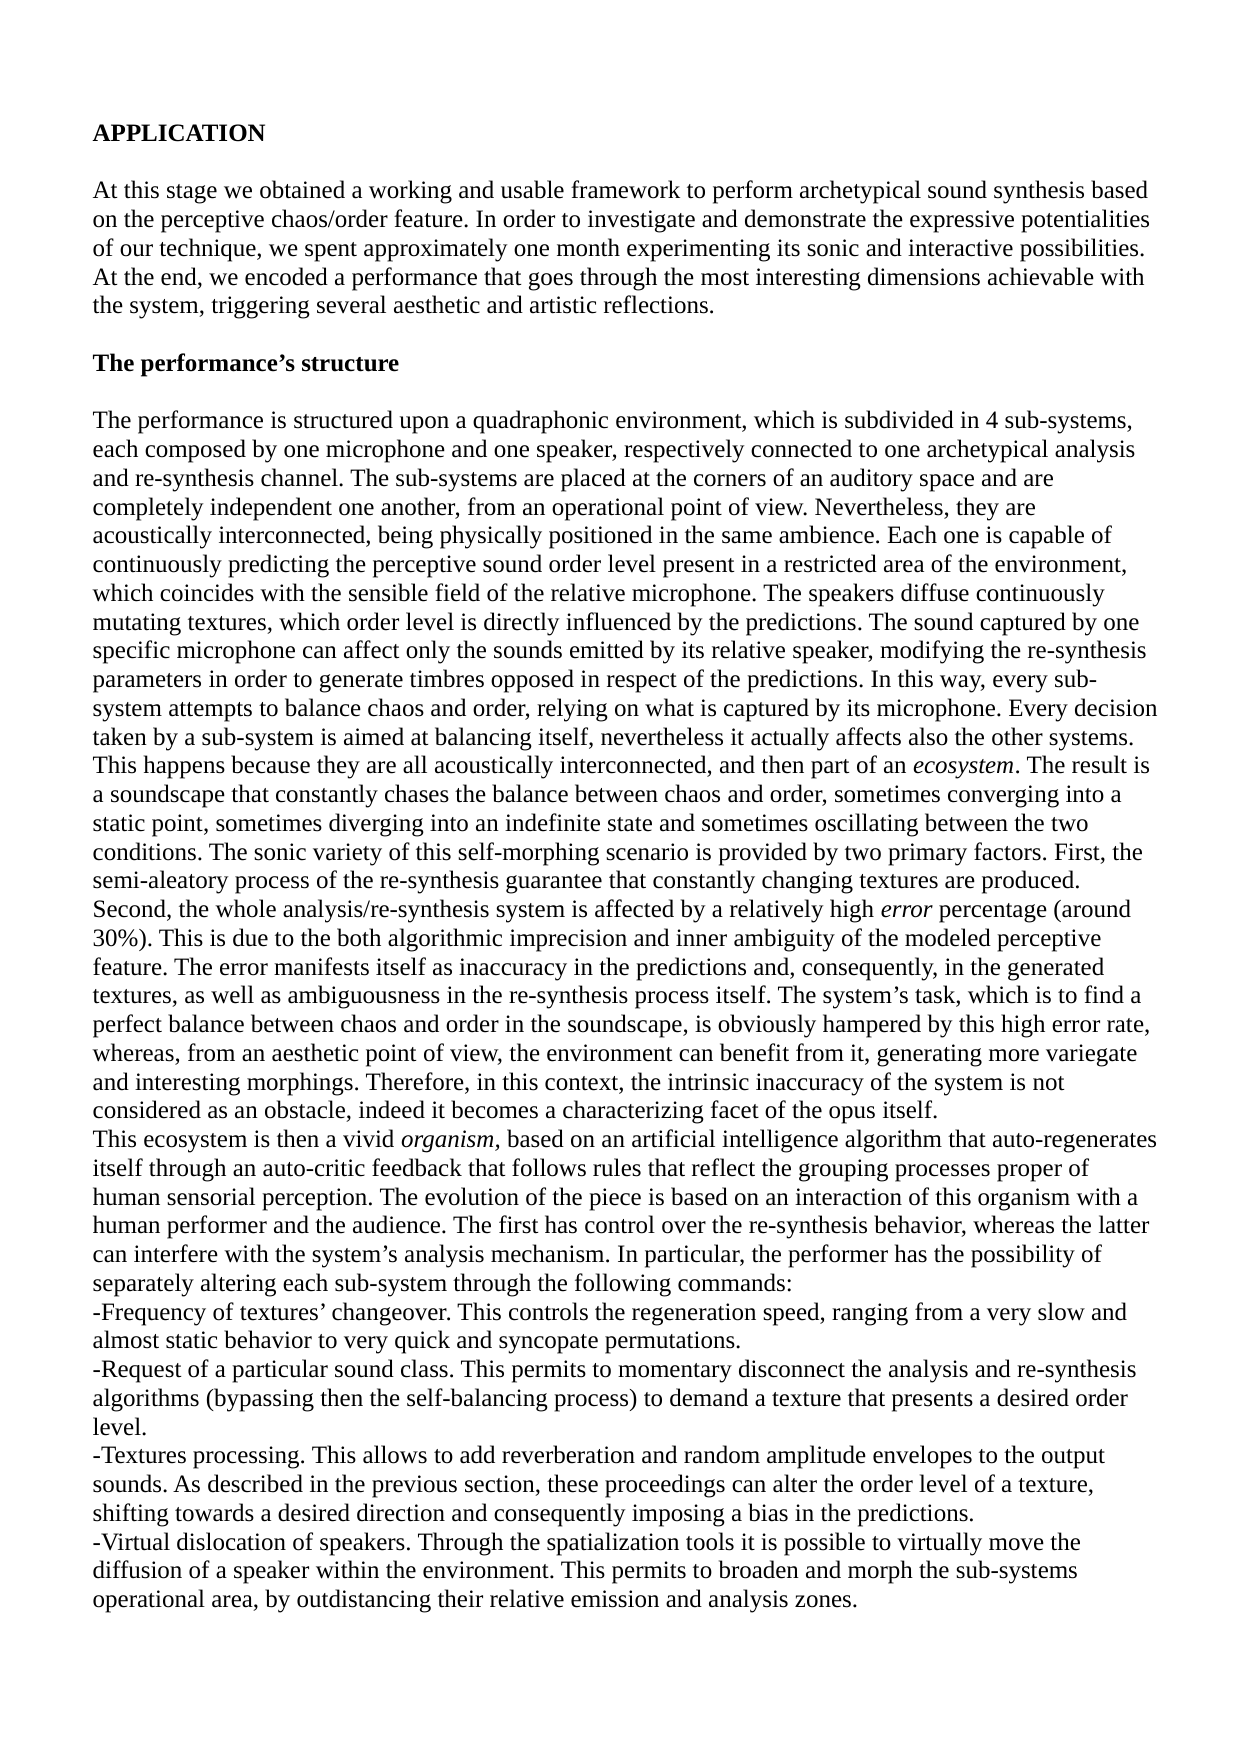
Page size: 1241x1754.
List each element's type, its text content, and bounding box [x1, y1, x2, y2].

text -Frequency of textures’ changeover. This controls the regeneration speed, ranging from a very slow and almost static behavior to very quick and syncopate permutations. [92, 1297, 1160, 1354]
text The performance’s structure [92, 348, 1160, 377]
text At this stage we obtained a working and usable framework to perform archetypical sound synthesis based on the perceptive chaos/order feature. In order to investigate and demonstrate the expressive potentialities of our technique, we spent approximately one month experimenting its sonic and interactive possibilities. At the end, we encoded a performance that goes through the most interesting dimensions achievable with the system, triggering several aesthetic and artistic reflections. [92, 176, 1160, 319]
text APPLICATION [92, 118, 1160, 147]
text This ecosystem is then a vivid organism, based on an artificial intelligence algorithm that auto-regenerates itself through an auto-critic feedback that follows rules that reflect the grouping processes proper of human sensorial perception. The evolution of the piece is based on an interaction of this organism with a human performer and the audience. The first has control over the re-synthesis behavior, whereas the latter can interfere with the system’s analysis mechanism. In particular, the performer has the possibility of separately altering each sub-system through the following commands: [92, 1124, 1160, 1297]
text -Request of a particular sound class. This permits to momentary disconnect the analysis and re-synthesis algorithms (bypassing then the self-balancing process) to demand a texture that presents a desired order level. [92, 1354, 1160, 1441]
text The performance is structured upon a quadraphonic environment, which is subdivided in 4 sub-systems, each composed by one microphone and one speaker, respectively connected to one archetypical analysis and re-synthesis channel. The sub-systems are placed at the corners of an auditory space and are completely independent one another, from an operational point of view. Nevertheless, they are acoustically interconnected, being physically positioned in the same ambience. Each one is capable of continuously predicting the perceptive sound order level present in a restricted area of the environment, which coincides with the sensible field of the relative microphone. The speakers diffuse continuously mutating textures, which order level is directly influenced by the predictions. The sound captured by one specific microphone can affect only the sounds emitted by its relative speaker, modifying the re-synthesis parameters in order to generate timbres opposed in respect of the predictions. In this way, every sub-system attempts to balance chaos and order, relying on what is captured by its microphone. Every decision taken by a sub-system is aimed at balancing itself, nevertheless it actually affects also the other systems. This happens because they are all acoustically interconnected, and then part of an ecosystem. The result is a soundscape that constantly chases the balance between chaos and order, sometimes converging into a static point, sometimes diverging into an indefinite state and sometimes oscillating between the two conditions. The sonic variety of this self-morphing scenario is provided by two primary factors. First, the semi-aleatory process of the re-synthesis guarantee that constantly changing textures are produced. Second, the whole analysis/re-synthesis system is affected by a relatively high error percentage (around 30%). This is due to the both algorithmic imprecision and inner ambiguity of the modeled perceptive feature. The error manifests itself as inaccuracy in the predictions and, consequently, in the generated textures, as well as ambiguousness in the re-synthesis process itself. The system’s task, which is to find a perfect balance between chaos and order in the soundscape, is obviously hampered by this high error rate, whereas, from an aesthetic point of view, the environment can benefit from it, generating more variegate and interesting morphings. Therefore, in this context, the intrinsic inaccuracy of the system is not considered as an obstacle, indeed it becomes a characterizing facet of the opus itself. [92, 406, 1160, 1124]
text -Textures processing. This allows to add reverberation and random amplitude envelopes to the output sounds. As described in the previous section, these proceedings can alter the order level of a texture, shifting towards a desired direction and consequently imposing a bias in the predictions. [92, 1441, 1160, 1527]
text -Virtual dislocation of speakers. Through the spatialization tools it is possible to virtually move the diffusion of a speaker within the environment. This permits to broaden and morph the sub-systems operational area, by outdistancing their relative emission and analysis zones. [92, 1527, 1160, 1613]
